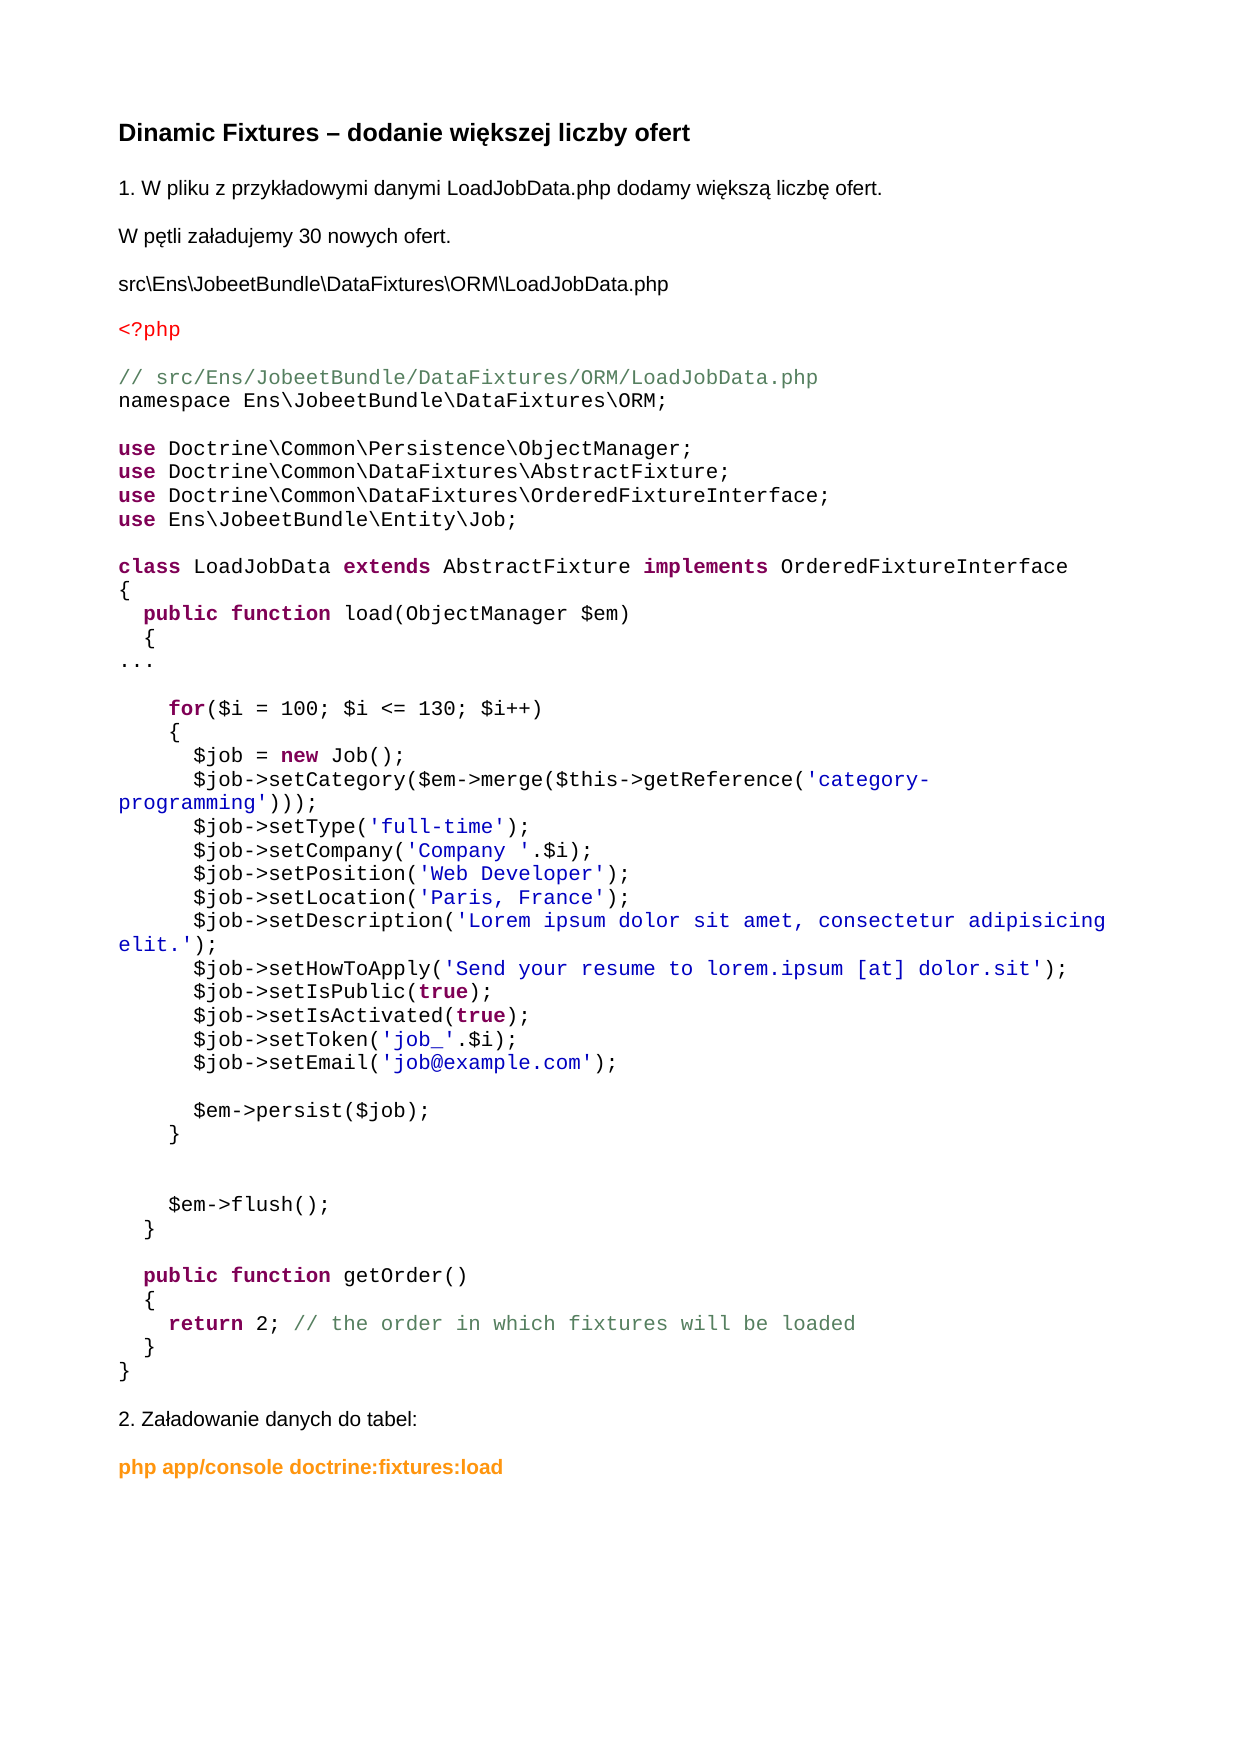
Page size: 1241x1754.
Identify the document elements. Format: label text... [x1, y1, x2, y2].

text $job->setPosition('Web Developer'); [118, 863, 1122, 887]
text { [118, 721, 1122, 745]
text $job->setCategory($em->merge($this->getReference('category-programming'))); [118, 769, 1122, 816]
text } [118, 1360, 1122, 1383]
text use Ens\JobeetBundle\Entity\Job; [118, 508, 1122, 532]
text public function getOrder() [118, 1265, 1122, 1289]
text ... [118, 650, 1122, 674]
text $job->setDescription('Lorem ipsum dolor sit amet, consectetur adipisicing elit.'); [118, 911, 1122, 958]
text $job->setLocation('Paris, France'); [118, 887, 1122, 911]
text use Doctrine\Common\DataFixtures\AbstractFixture; [118, 461, 1122, 485]
text for($i = 100; $i <= 130; $i++) [118, 698, 1122, 721]
text $job->setHowToApply('Send your resume to lorem.ipsum [at] dolor.sit'); [118, 958, 1122, 981]
text $job = new Job(); [118, 745, 1122, 769]
text namespace Ens\JobeetBundle\DataFixtures\ORM; [118, 390, 1122, 414]
text return 2; // the order in which fixtures will be loaded [118, 1312, 1122, 1336]
text <?php [118, 319, 1122, 343]
text php app/console doctrine:fixtures:load [118, 1455, 1122, 1479]
text $job->setIsPublic(true); [118, 981, 1122, 1005]
text { [118, 1289, 1122, 1312]
text 1. W pliku z przykładowymi danymi LoadJobData.php dodamy większą liczbę ofert. [118, 176, 1122, 199]
text $job->setCompany('Company '.$i); [118, 839, 1122, 863]
text $job->setIsActivated(true); [118, 1005, 1122, 1029]
text } [118, 1336, 1122, 1360]
text } [118, 1123, 1122, 1147]
text use Doctrine\Common\Persistence\ObjectManager; [118, 438, 1122, 461]
text $job->setEmail('job@example.com'); [118, 1052, 1122, 1076]
text use Doctrine\Common\DataFixtures\OrderedFixtureInterface; [118, 485, 1122, 508]
text $em->flush(); [118, 1194, 1122, 1218]
text { [118, 627, 1122, 650]
text $job->setType('full-time'); [118, 816, 1122, 839]
text 2. Załadowanie danych do tabel: [118, 1407, 1122, 1431]
text src\Ens\JobeetBundle\DataFixtures\ORM\LoadJobData.php [118, 271, 1122, 295]
text } [118, 1218, 1122, 1242]
text W pętli załadujemy 30 nowych ofert. [118, 223, 1122, 247]
text public function load(ObjectManager $em) [118, 603, 1122, 627]
text Dinamic Fixtures – dodanie większej liczby ofert [118, 118, 1122, 147]
text // src/Ens/JobeetBundle/DataFixtures/ORM/LoadJobData.php [118, 367, 1122, 390]
text { [118, 579, 1122, 603]
text class LoadJobData extends AbstractFixture implements OrderedFixtureInterface [118, 556, 1122, 579]
text $job->setToken('job_'.$i); [118, 1029, 1122, 1052]
text $em->persist($job); [118, 1100, 1122, 1123]
